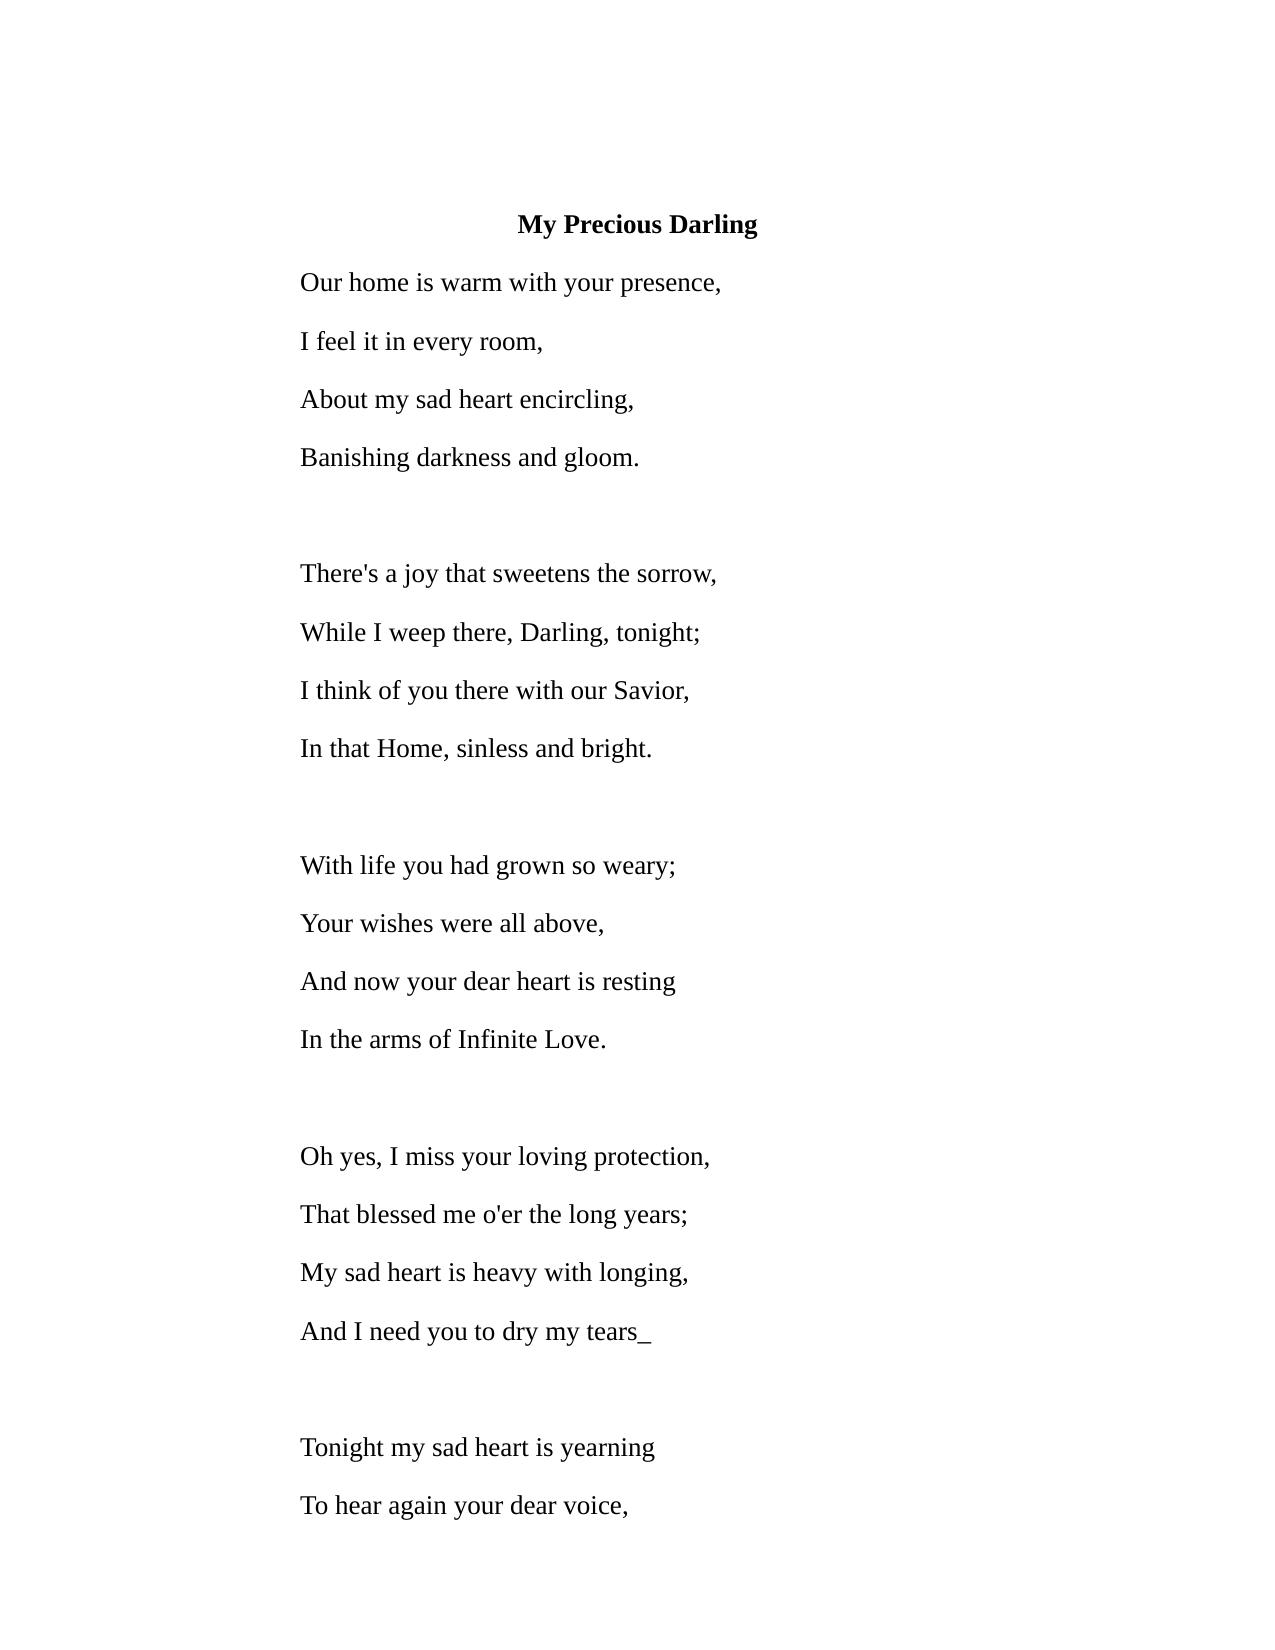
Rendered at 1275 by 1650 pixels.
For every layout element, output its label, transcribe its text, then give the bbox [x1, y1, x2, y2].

text About my sad heart encircling, [300, 383, 1125, 414]
text My Precious Darling [150, 208, 1125, 239]
text My sad heart is heavy with longing, [300, 1256, 1125, 1287]
text I feel it in every room, [300, 325, 1125, 356]
text Our home is warm with your presence, [300, 266, 1125, 298]
text Your wishes were all above, [300, 907, 1125, 938]
text While I weep there, Darling, tonight; [300, 616, 1125, 647]
text And I need you to dry my tears_ [300, 1314, 1125, 1346]
text Oh yes, I miss your loving protection, [300, 1140, 1125, 1171]
text Tonight my sad heart is yearning [300, 1431, 1125, 1462]
text In that Home, sinless and bright. [300, 732, 1125, 763]
text To hear again your dear voice, [300, 1489, 1125, 1520]
text In the arms of Infinite Love. [300, 1023, 1125, 1054]
text And now your dear heart is resting [300, 965, 1125, 996]
text With life you had grown so weary; [300, 849, 1125, 880]
text That blessed me o'er the long years; [300, 1198, 1125, 1229]
text I think of you there with our Savior, [300, 674, 1125, 705]
text There's a joy that sweetens the sorrow, [300, 558, 1125, 589]
text Banishing darkness and gloom. [300, 441, 1125, 472]
